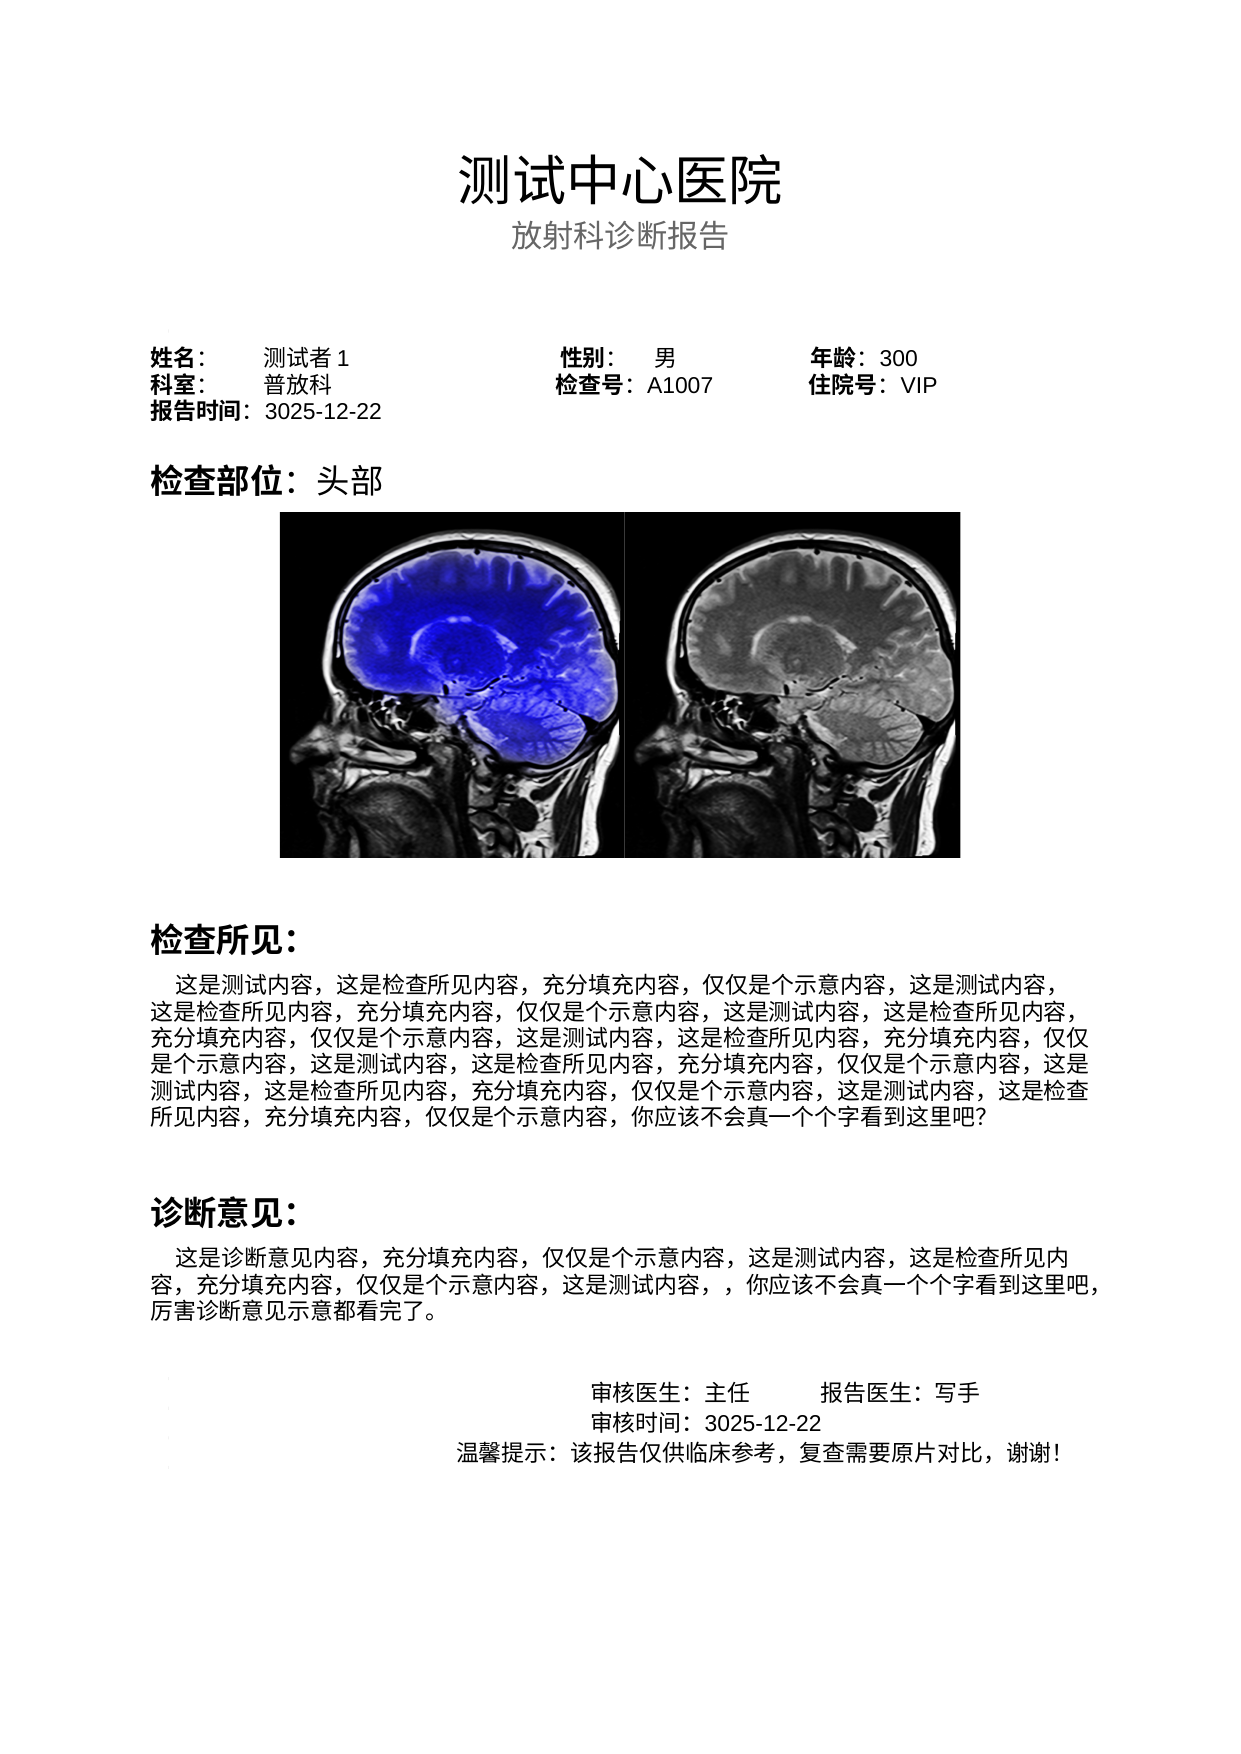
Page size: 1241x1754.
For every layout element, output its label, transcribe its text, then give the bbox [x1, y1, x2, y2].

subtitle 放射科诊断报告 [150, 218, 1090, 254]
subtitle 检查部位：头部 [150, 462, 1090, 500]
title 测试中心医院 [150, 150, 1090, 212]
text 审核时间：3025-12-22 [150, 1410, 1090, 1436]
subtitle 检查所见： [150, 921, 1090, 960]
text 报告时间：3025-12-22 [150, 398, 1090, 424]
text 审核医生：主任 报告医生：写手 [150, 1380, 1090, 1407]
text 科室： 普放科 检查号：A1007 住院号：VIP [150, 372, 1090, 398]
text 这是诊断意见内容，充分填充内容，仅仅是个示意内容，这是测试内容，这是检查所见内容，充分填充内容，仅仅是个示意内容，这是测试内容，，你应该不会真一个个字看到这里吧，厉害诊断意见示意都看完了。 [150, 1245, 1090, 1324]
text 这是测试内容，这是检查所见内容，充分填充内容，仅仅是个示意内容，这是测试内容，这是检查所见内容，充分填充内容，仅仅是个示意内容，这是测试内容，这是检查所见内容，充分填充内容，仅仅是个示意内容，这是测试内容，这是检查所见内容，充分填充内容，仅仅是个示意内容，这是测试内容，这是检查所见内容，充分填充内容，仅仅是个示意内容，这是测试内容，这是检查所见内容，充分填充内容，仅仅是个示意内容，这是测试内容，这是检查所见内容，充分填充内容，仅仅是个示意内容，你应该不会真一个个字看到这里吧？ [150, 972, 1090, 1131]
text 温馨提示：该报告仅供临床参考，复查需要原片对比，谢谢！ [150, 1439, 1090, 1466]
picture [279, 512, 961, 858]
text 姓名： 测试者1 性别： 男 年龄：300 [150, 345, 1090, 372]
subtitle 诊断意见： [150, 1194, 1090, 1233]
